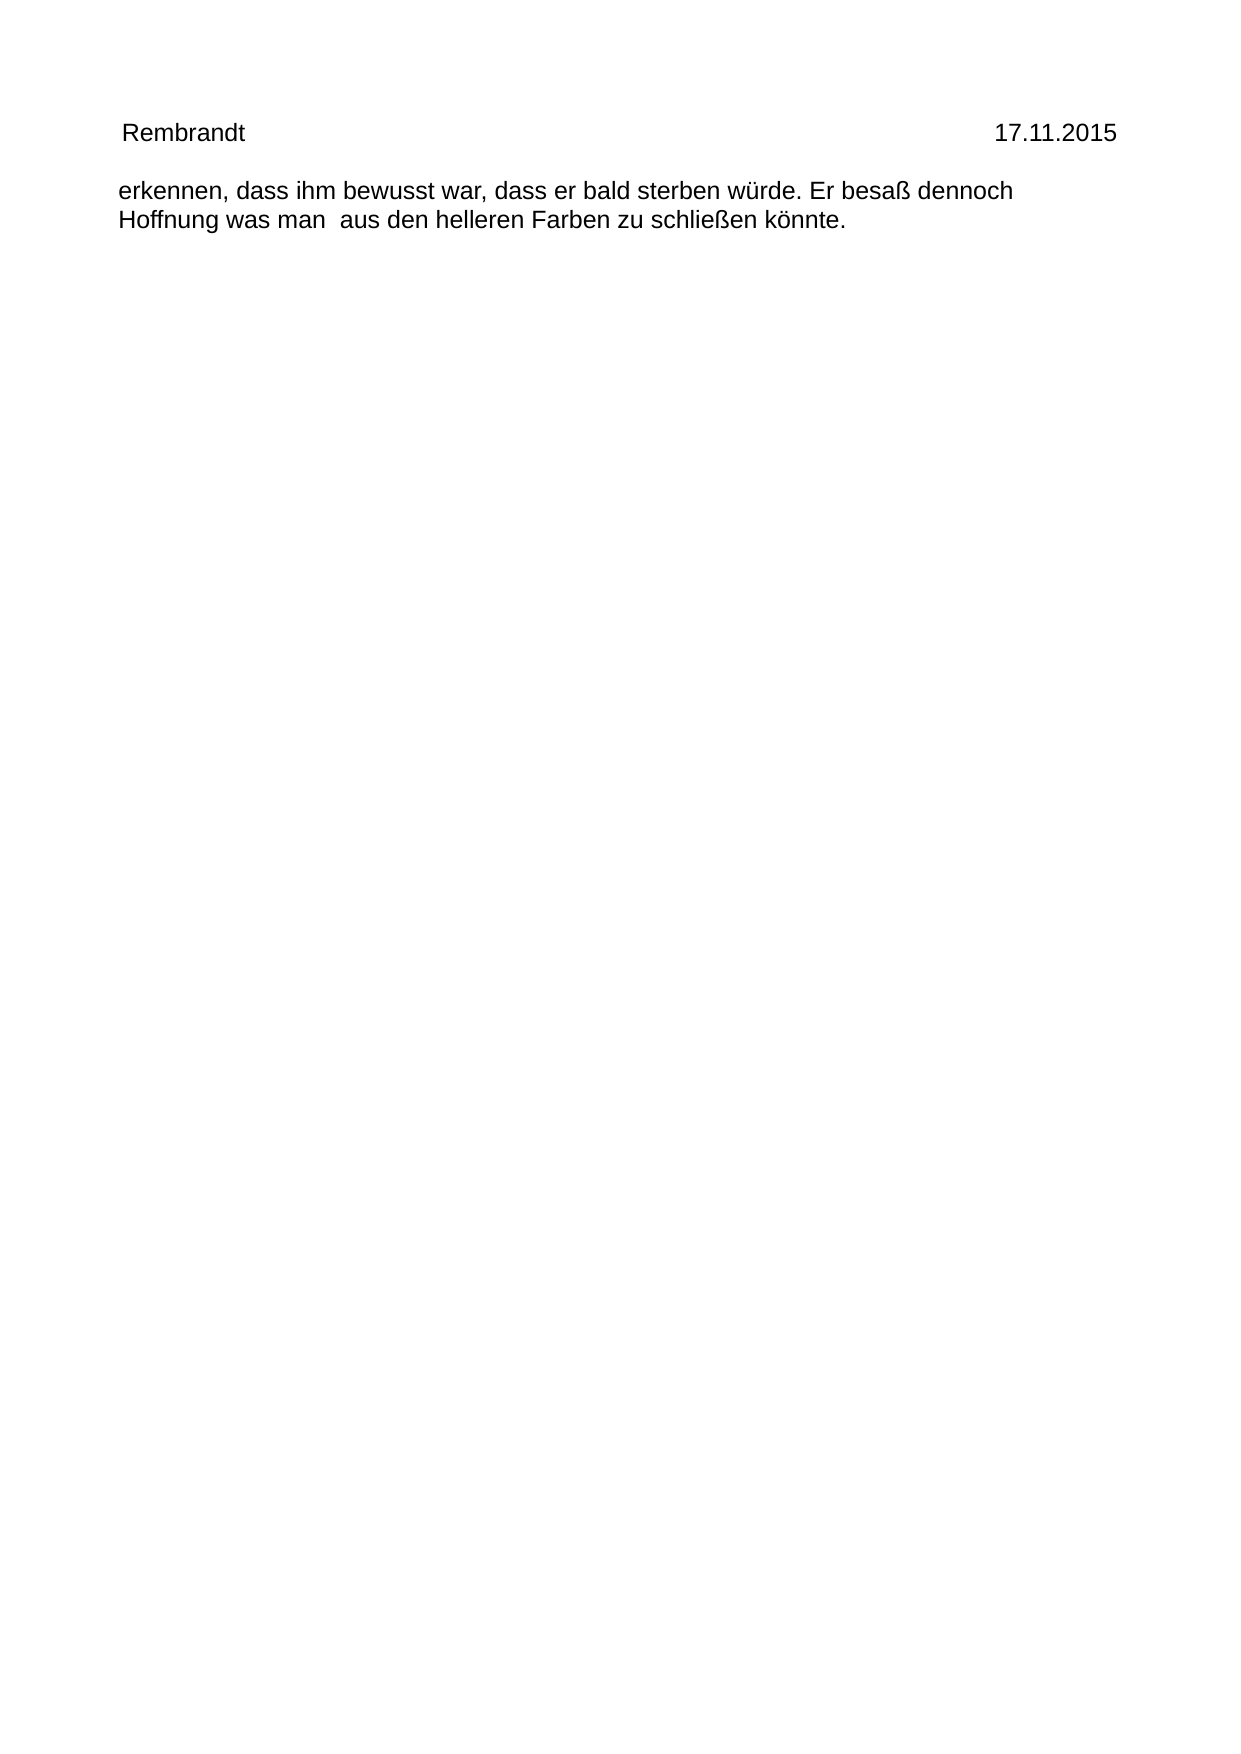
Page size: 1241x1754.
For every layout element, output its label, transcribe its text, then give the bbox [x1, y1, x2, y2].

text erkennen, dass ihm bewusst war, dass er bald sterben würde. Er besaß dennoch Hoffnung was man aus den helleren Farben zu schließen könnte. [118, 176, 1122, 234]
